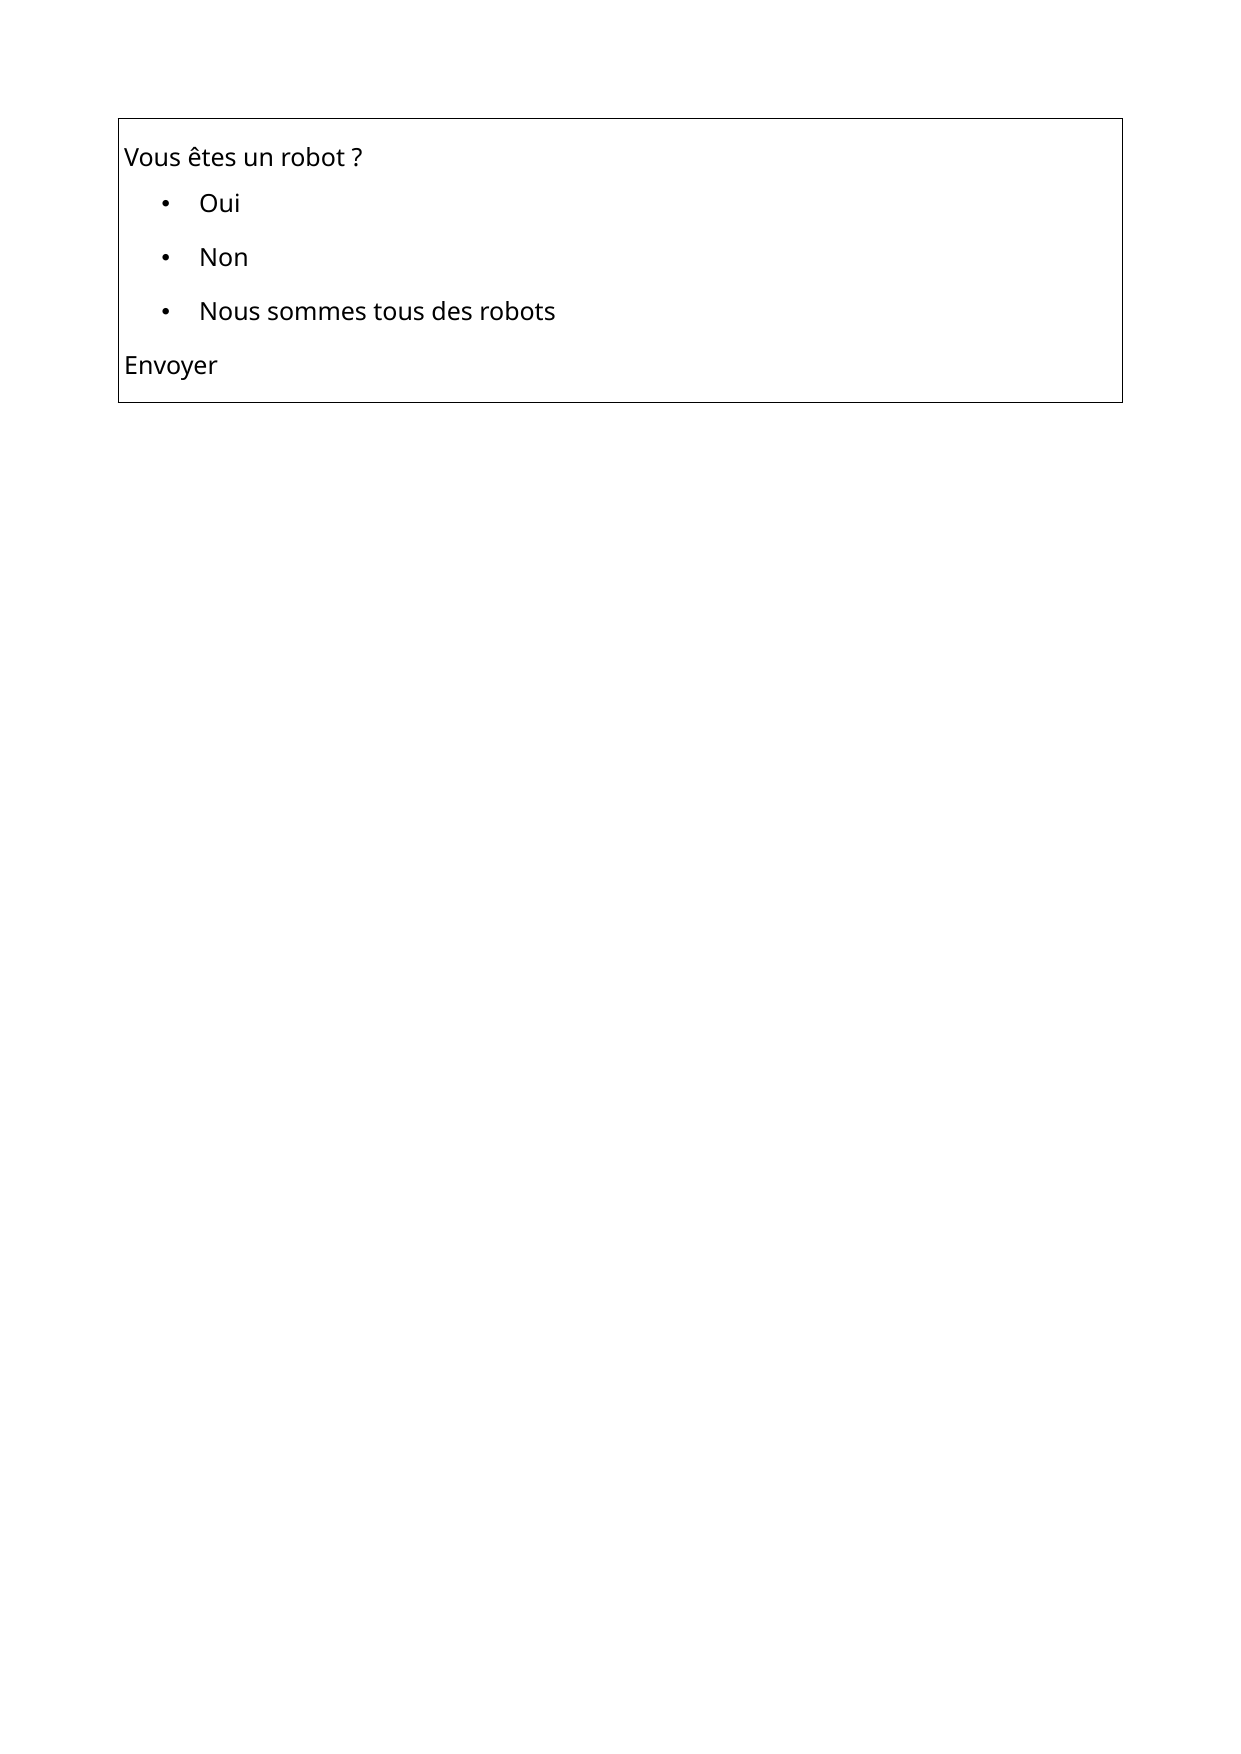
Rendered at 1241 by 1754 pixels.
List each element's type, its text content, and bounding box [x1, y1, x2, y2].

table_cell Vous êtes un robot ? Oui Non Nous sommes tous des robots Envoyer [119, 119, 1122, 402]
